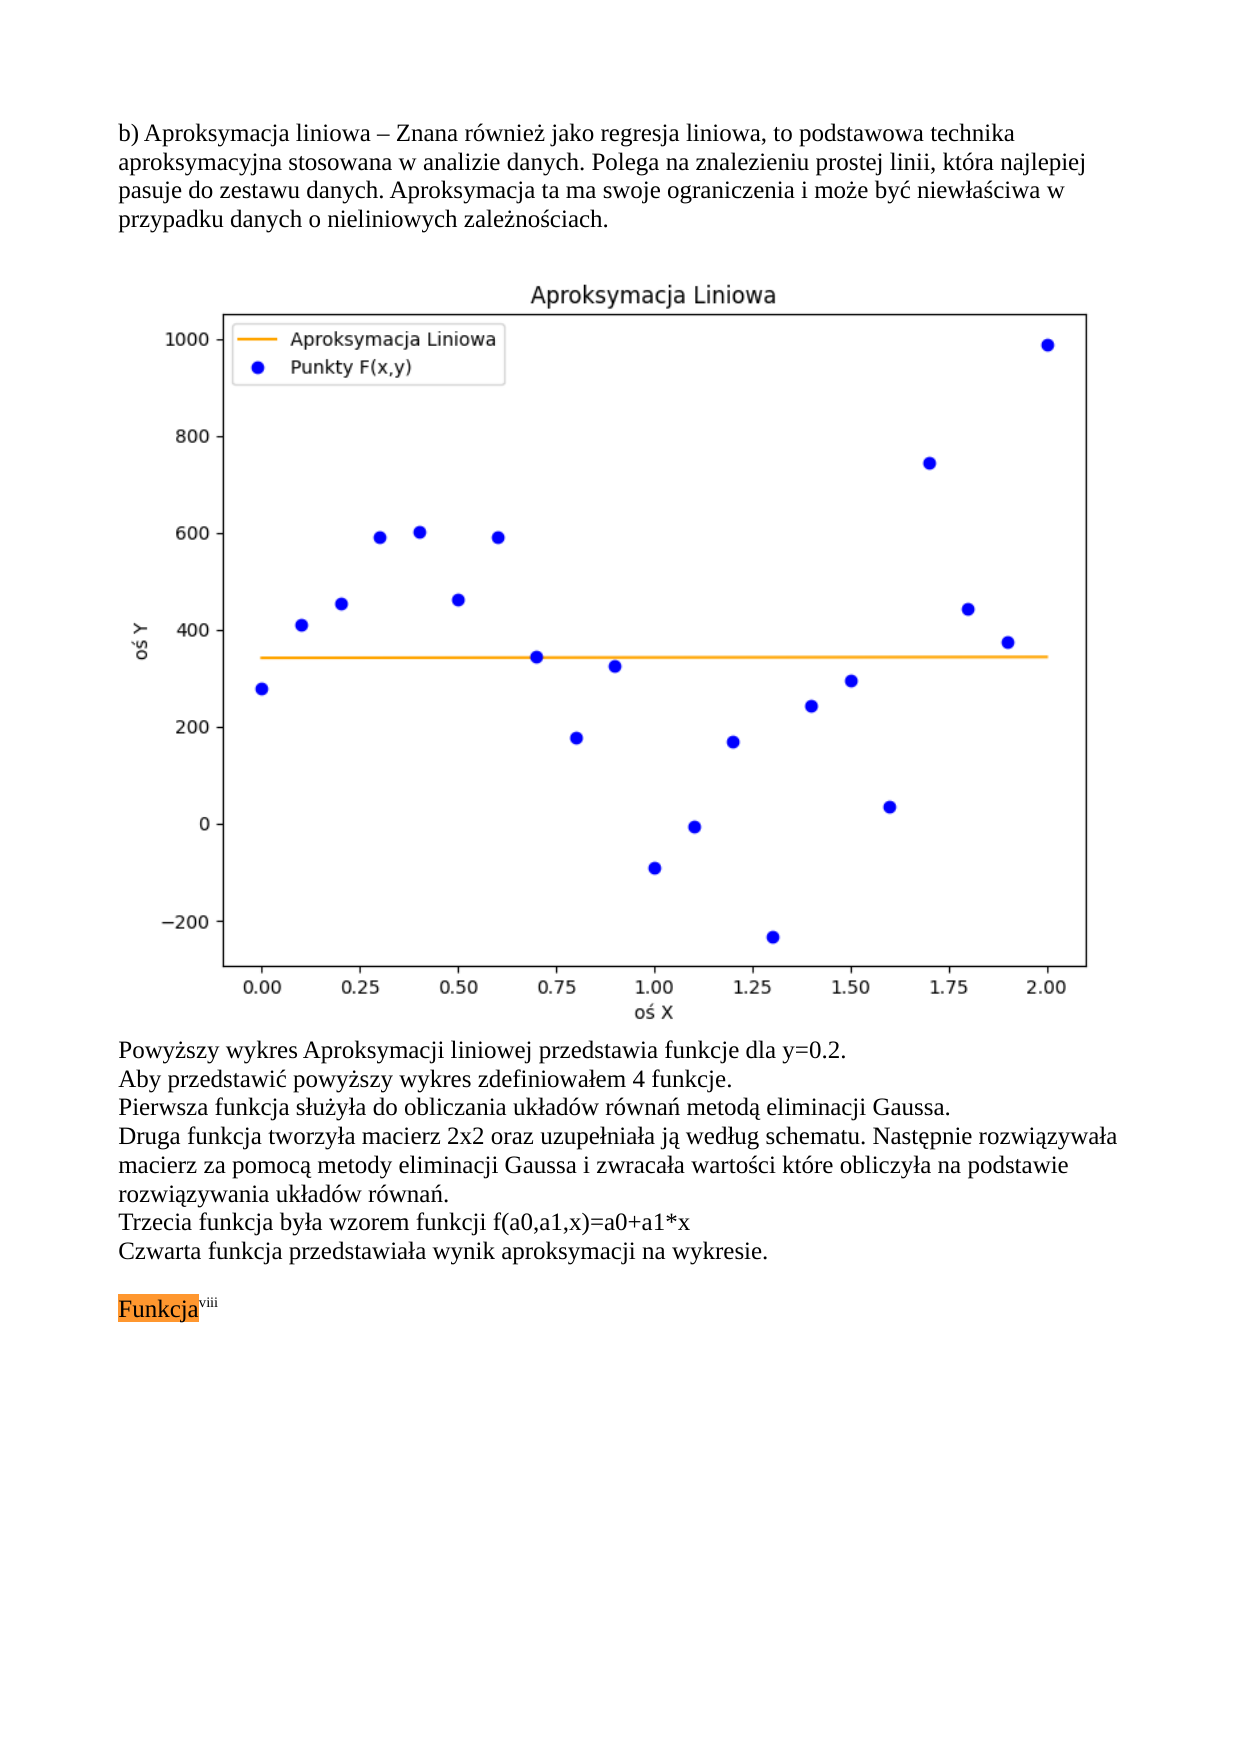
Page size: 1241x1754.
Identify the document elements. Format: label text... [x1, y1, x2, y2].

text Funkcja [118, 1294, 1122, 1322]
text b) Aproksymacja liniowa – Znana również jako regresja liniowa, to podstawowa technika aproksymacyjna stosowana w analizie danych. Polega na znalezieniu prostej linii, która najlepiej pasuje do zestawu danych. Aproksymacja ta ma swoje ograniczenia i może być niewłaściwa w przypadku danych o nieliniowych zależnościach. [118, 118, 1122, 233]
text Powyższy wykres Aproksymacji liniowej przedstawia funkcje dla y=0.2. Aby przedstawić powyższy wykres zdefiniowałem 4 funkcje. [118, 1035, 1122, 1092]
text Pierwsza funkcja służyła do obliczania układów równań metodą eliminacji Gaussa. [118, 1092, 1122, 1121]
picture [118, 261, 1123, 1035]
text Druga funkcja tworzyła macierz 2x2 oraz uzupełniała ją według schematu. Następnie rozwiązywała macierz za pomocą metody eliminacji Gaussa i zwracała wartości które obliczyła na podstawie rozwiązywania układów równań. Trzecia funkcja była wzorem funkcji f(a0,a1,x)=a0+a1*x [118, 1121, 1122, 1236]
text Czwarta funkcja przedstawiała wynik aproksymacji na wykresie. [118, 1236, 1122, 1294]
